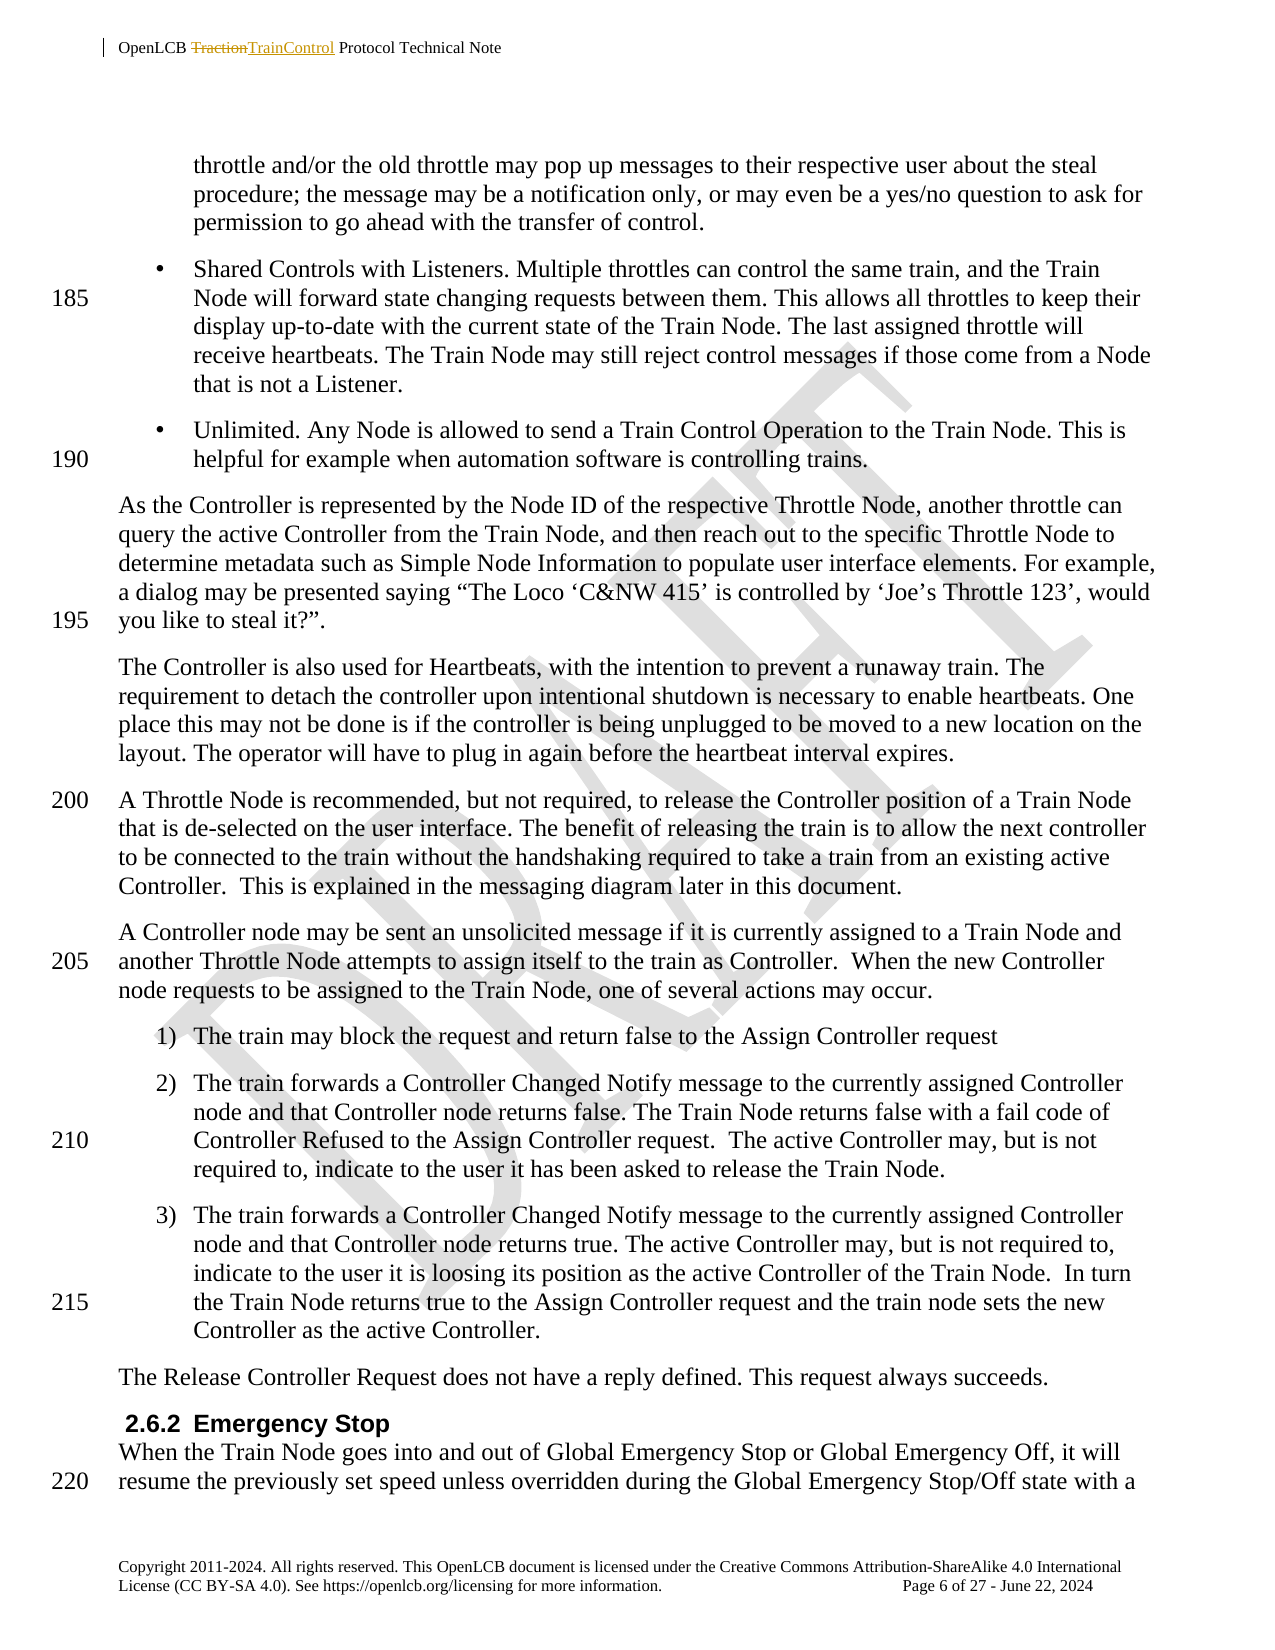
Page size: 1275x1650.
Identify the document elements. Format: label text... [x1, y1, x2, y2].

list The train forwards a Controller Changed Notify message to the currently assigned Controller node and that Controller node returns false. The Train Node returns false with a fail code of Controller Refused to the Assign Controller request. The active Controller may, but is not required to, indicate to the user it has been asked to release the Train Node. [264, 1068, 493, 1183]
list Shared Controls with Listeners. Multiple throttles can control the same train, and the Train Node will forward state changing requests between them. This allows all throttles to keep their display up-to-date with the current state of the Train Node. The last assigned throttle will receive heartbeats. The Train Node may still reject control messages if those come from a Node that is not a Listener. [156, 254, 1157, 398]
list The train forwards a Controller Changed Notify message to the currently assigned Controller node and that Controller node returns true. The active Controller may, but is not required to, indicate to the user it is loosing its position as the active Controller of the Train Node. In turn the Train Node returns true to the Assign Controller request and the train node sets the new Controller as the active Controller. [156, 1201, 1157, 1344]
text When the Train Node goes into and out of Global Emergency Stop or Global Emergency Off, it will resume the previously set speed unless overridden during the Global Emergency Stop/Off state with a [118, 1437, 1157, 1495]
list The train may block the request and return false to the Assign Controller request [690, 1021, 1157, 1050]
list Unlimited. Any Node is allowed to send a Train Control Operation to the Train Node. This is helpful for example when automation software is controlling trains. [819, 415, 1157, 473]
text The Controller is also used for Heartbeats, with the intention to prevent a runaway train. The requirement to detach the controller upon intentional shutdown is necessary to enable heartbeats. One place this may not be done is if the controller is being unplugged to be moved to a new location on the layout. The operator will have to plug in again before the heartbeat interval expires. [118, 652, 827, 767]
list The train forwards a Controller Changed Notify message to the currently assigned Controller node and that Controller node returns false. The Train Node returns false with a fail code of Controller Refused to the Assign Controller request. The active Controller may, but is not required to, indicate to the user it has been asked to release the Train Node. [156, 1068, 336, 1183]
subtitle Emergency Stop [118, 1408, 1157, 1437]
list throttle and/or the old throttle may pop up messages to their respective user about the steal procedure; the message may be a notification only, or may even be a yes/no question to ask for permission to go ahead with the transfer of control. [156, 150, 1157, 236]
text As the Controller is represented by the Node ID of the respective Throttle Node, another throttle can query the active Controller from the Train Node, and then reach out to the specific Throttle Node to determine metadata such as Simple Node Information to populate user interface elements. For example, a dialog may be presented saying “The Loco ‘C&NW 415’ is controlled by ‘Joe’s Throttle 123’, would you like to steal it?”. [895, 491, 1157, 634]
text A Controller node may be sent an unsolicited message if it is currently assigned to a Train Node and another Throttle Node attempts to assign itself to the train as Controller. When the new Controller node requests to be assigned to the Train Node, one of several actions may occur. [696, 917, 1157, 1004]
text The Controller is also used for Heartbeats, with the intention to prevent a runaway train. The requirement to detach the controller upon intentional shutdown is necessary to enable heartbeats. One place this may not be done is if the controller is being unplugged to be moved to a new location on the layout. The operator will have to plug in again before the heartbeat interval expires. [799, 652, 1157, 767]
list The train forwards a Controller Changed Notify message to the currently assigned Controller node and that Controller node returns false. The Train Node returns false with a fail code of Controller Refused to the Assign Controller request. The active Controller may, but is not required to, indicate to the user it has been asked to release the Train Node. [465, 1068, 1157, 1183]
text A Throttle Node is recommended, but not required, to release the Controller position of a Train Node that is de-selected on the user interface. The benefit of releasing the train is to allow the next controller to be connected to the train without the handshaking required to take a train from an existing active Controller. This is explained in the messaging diagram later in this document. [723, 785, 1157, 900]
text A Throttle Node is recommended, but not required, to release the Controller position of a Train Node that is de-selected on the user interface. The benefit of releasing the train is to allow the next controller to be connected to the train without the handshaking required to take a train from an existing active Controller. This is explained in the messaging diagram later in this document. [118, 785, 663, 900]
text As the Controller is represented by the Node ID of the respective Throttle Node, another throttle can query the active Controller from the Train Node, and then reach out to the specific Throttle Node to determine metadata such as Simple Node Information to populate user interface elements. For example, a dialog may be presented saying “The Loco ‘C&NW 415’ is controlled by ‘Joe’s Throttle 123’, would you like to steal it?”. [118, 491, 697, 634]
text A Controller node may be sent an unsolicited message if it is currently assigned to a Train Node and another Throttle Node attempts to assign itself to the train as Controller. When the new Controller node requests to be assigned to the Train Node, one of several actions may occur. [541, 917, 721, 1004]
text A Throttle Node is recommended, but not required, to release the Controller position of a Train Node that is de-selected on the user interface. The benefit of releasing the train is to allow the next controller to be connected to the train without the handshaking required to take a train from an existing active Controller. This is explained in the messaging diagram later in this document. [368, 828, 504, 900]
list The train may block the request and return false to the Assign Controller request [527, 1021, 680, 1050]
list Unlimited. Any Node is allowed to send a Train Control Operation to the Train Node. This is helpful for example when automation software is controlling trains. [156, 415, 773, 473]
list The train may block the request and return false to the Assign Controller request [217, 1021, 403, 1050]
text A Throttle Node is recommended, but not required, to release the Controller position of a Train Node that is de-selected on the user interface. The benefit of releasing the train is to allow the next controller to be connected to the train without the handshaking required to take a train from an existing active Controller. This is explained in the messaging diagram later in this document. [670, 825, 813, 900]
text A Controller node may be sent an unsolicited message if it is currently assigned to a Train Node and another Throttle Node attempts to assign itself to the train as Controller. When the new Controller node requests to be assigned to the Train Node, one of several actions may occur. [118, 917, 467, 1004]
list The train may block the request and return false to the Assign Controller request [421, 1021, 513, 1050]
text The Release Controller Request does not have a reply defined. This request always succeeds. [118, 1362, 1157, 1391]
text As the Controller is represented by the Node ID of the respective Throttle Node, another throttle can query the active Controller from the Train Node, and then reach out to the specific Throttle Node to determine metadata such as Simple Node Information to populate user interface elements. For example, a dialog may be presented saying “The Loco ‘C&NW 415’ is controlled by ‘Joe’s Throttle 123’, would you like to steal it?”. [667, 491, 995, 634]
